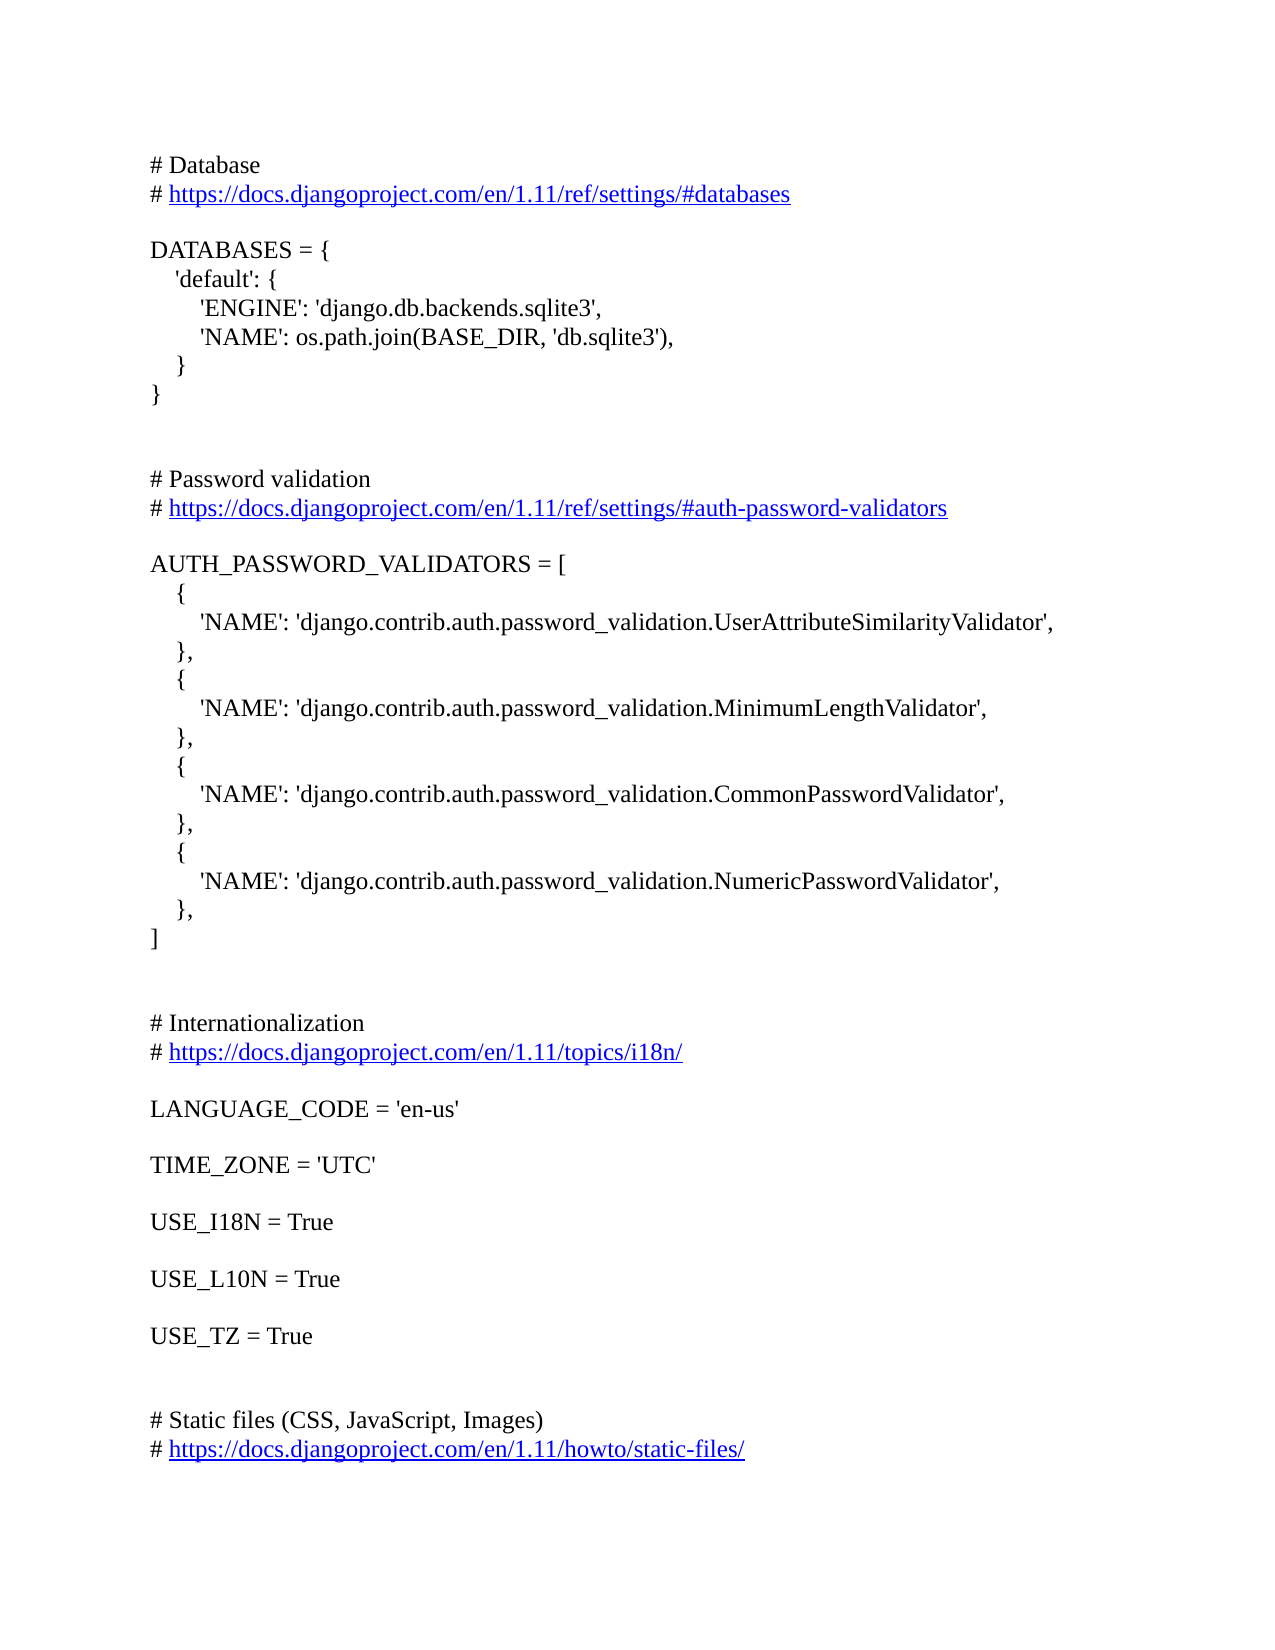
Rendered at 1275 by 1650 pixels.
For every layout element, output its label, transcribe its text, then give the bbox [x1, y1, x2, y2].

text 'NAME': os.path.join(BASE_DIR, 'db.sqlite3'), [150, 322, 1125, 351]
text 'ENGINE': 'django.db.backends.sqlite3', [150, 293, 1125, 322]
text { [150, 664, 1125, 693]
text USE_TZ = True [150, 1321, 1125, 1349]
text TIME_ZONE = 'UTC' [150, 1150, 1125, 1179]
text 'default': { [150, 264, 1125, 293]
text # Password validation [150, 464, 1125, 493]
text }, [150, 894, 1125, 923]
text # Static files (CSS, JavaScript, Images) [150, 1406, 1125, 1434]
text } [150, 379, 1125, 408]
text # https://docs.djangoproject.com/en/1.11/topics/i18n/ [150, 1037, 1125, 1066]
text USE_I18N = True [150, 1207, 1125, 1236]
text } [150, 351, 1125, 379]
text LANGUAGE_CODE = 'en-us' [150, 1094, 1125, 1122]
text 'NAME': 'django.contrib.auth.password_validation.MinimumLengthValidator', [150, 693, 1125, 722]
text DATABASES = { [150, 236, 1125, 264]
text { [150, 837, 1125, 866]
text # https://docs.djangoproject.com/en/1.11/ref/settings/#auth-password-validators [150, 493, 1125, 522]
text # Database [150, 150, 1125, 179]
text 'NAME': 'django.contrib.auth.password_validation.CommonPasswordValidator', [150, 779, 1125, 808]
text AUTH_PASSWORD_VALIDATORS = [ [150, 549, 1125, 578]
text 'NAME': 'django.contrib.auth.password_validation.UserAttributeSimilarityValidator', [150, 607, 1125, 636]
text { [150, 751, 1125, 779]
text 'NAME': 'django.contrib.auth.password_validation.NumericPasswordValidator', [150, 866, 1125, 894]
text }, [150, 808, 1125, 837]
text # https://docs.djangoproject.com/en/1.11/howto/static-files/ [150, 1434, 1125, 1463]
text USE_L10N = True [150, 1264, 1125, 1293]
text }, [150, 636, 1125, 664]
text ] [150, 923, 1125, 952]
text { [150, 578, 1125, 607]
text # Internationalization [150, 1008, 1125, 1037]
text # https://docs.djangoproject.com/en/1.11/ref/settings/#databases [150, 179, 1125, 207]
text }, [150, 722, 1125, 751]
